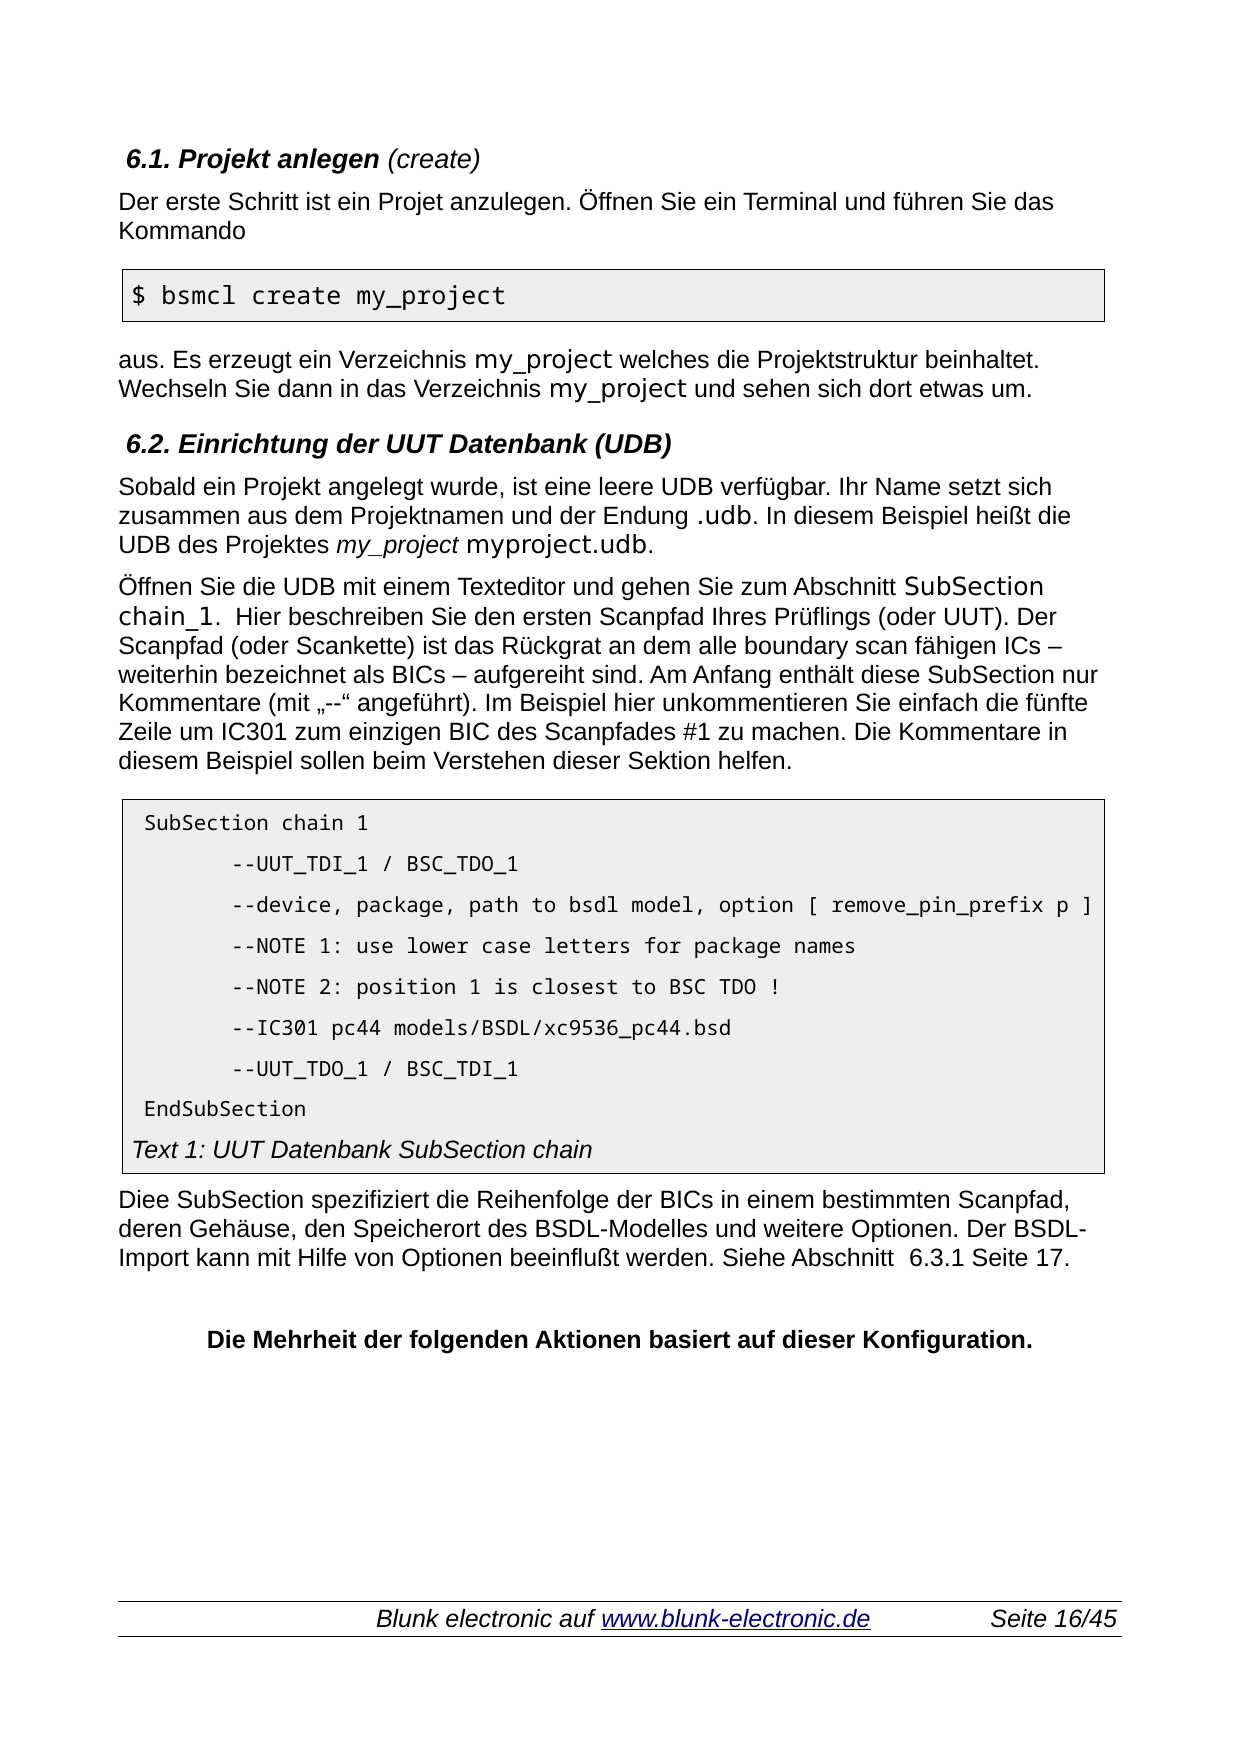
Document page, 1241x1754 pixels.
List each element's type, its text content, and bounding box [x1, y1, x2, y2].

text Sobald ein Projekt angelegt wurde, ist eine leere UDB verfügbar. Ihr Name setzt sich zusammen aus dem Projektnamen und der Endung .udb. In diesem Beispiel heißt die UDB des Projektes my_project myproject.udb. [118, 472, 1122, 560]
text EndSubSection [131, 1094, 1096, 1123]
text Diee SubSection spezifiziert die Reihenfolge der BICs in einem bestimmten Scanpfad, deren Gehäuse, den Speicherort des BSDL-Modelles und weitere Optionen. Der BSDL-Import kann mit Hilfe von Optionen beeinflußt werden. Siehe Abschnitt 6.3.1 Seite 18. [118, 1158, 1122, 1271]
text --IC301 pc44 models/BSDL/xc9536_pc44.bsd [131, 1013, 1096, 1041]
text SubSection chain 1 [131, 808, 1096, 836]
subtitle Projekt anlegen (create) [118, 143, 1122, 174]
text Der erste Schritt ist ein Projet anzulegen. Öffnen Sie ein Terminal und führen Sie das Kommando [118, 187, 1122, 244]
text Text 1: UUT Datenbank SubSection chain [131, 1136, 1096, 1164]
text --UUT_TDI_1 / BSC_TDO_1 [131, 849, 1096, 877]
text $ bsmcl create my_project [131, 278, 1096, 312]
text --NOTE 1: use lower case letters for package names [131, 931, 1096, 959]
text --UUT_TDO_1 / BSC_TDI_1 [131, 1054, 1096, 1082]
subtitle Einrichtung der UUT Datenbank (UDB) [118, 428, 1122, 460]
text aus. Es erzeugt ein Verzeichnis my_project welches die Projektstruktur beinhaltet. Wechseln Sie dann in das Verzeichnis my_project und sehen sich dort etwas um. [118, 345, 1122, 403]
text --NOTE 2: position 1 is closest to BSC TDO ! [131, 972, 1096, 1000]
text --device, package, path to bsdl model, option [ remove_pin_prefix p ] [131, 890, 1096, 918]
text Die Mehrheit der folgenden Aktionen basiert auf dieser Konfiguration. [118, 1325, 1122, 1354]
text Öffnen Sie die UDB mit einem Texteditor und gehen Sie zum Abschnitt SubSection chain_1. Hier beschreiben Sie den ersten Scanpfad Ihres Prüflings (oder UUT). Der Scanpfad (oder Scankette) ist das Rückgrat an dem alle boundary scan fähigen ICs – weiterhin bezeichnet als BICs – aufgereiht sind. Am Anfang enthält diese SubSection nur Kommentare (mit „--“ angeführt). Im Beispiel hier unkommentieren Sie einfach die fünfte Zeile um IC301 zum einzigen BIC des Scanpfades #1 zu machen. Die Kommentare in diesem Beispiel sollen beim Verstehen dieser Sektion helfen. [118, 572, 1122, 775]
